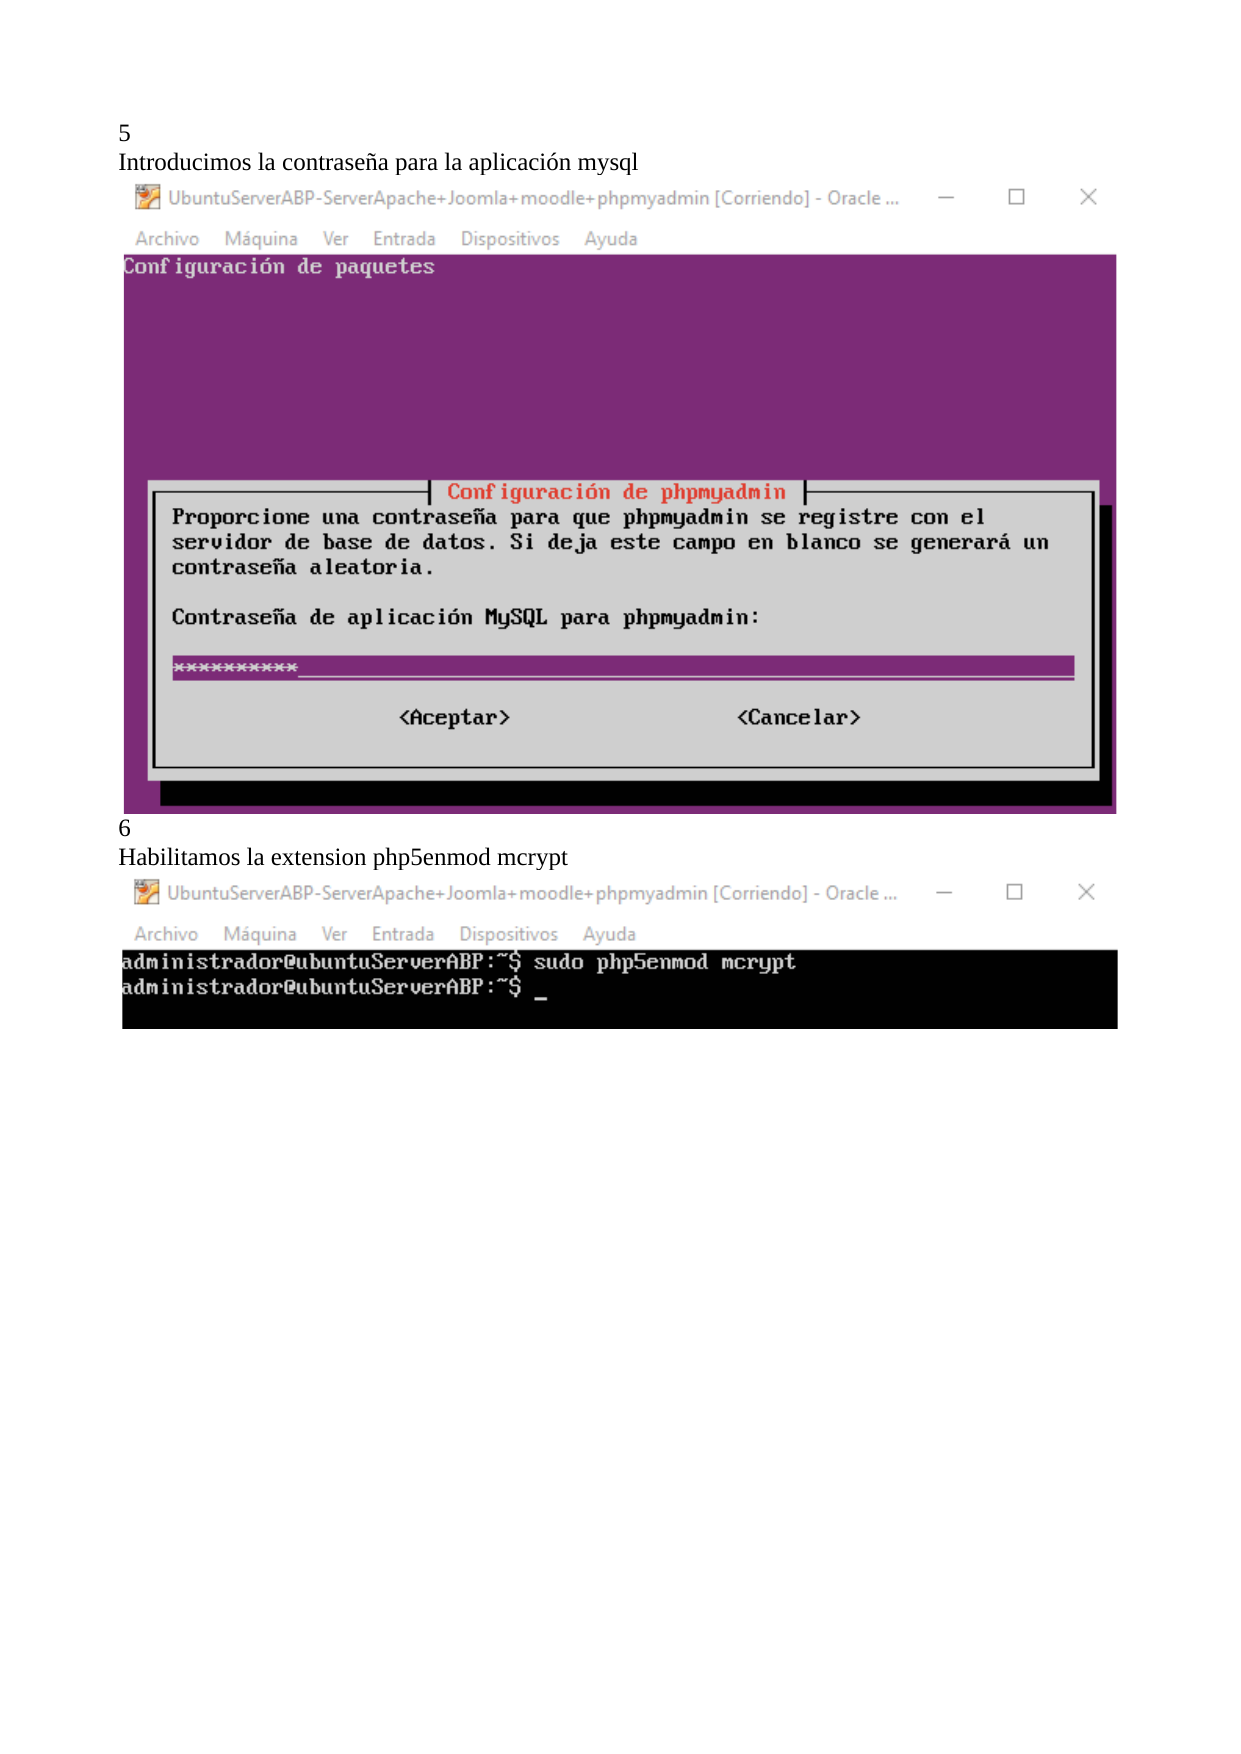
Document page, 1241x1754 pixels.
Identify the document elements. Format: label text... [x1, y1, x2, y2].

text Habilitamos la extension php5enmod mcrypt [118, 842, 1122, 871]
text Introducimos la contraseña para la aplicación mysql [118, 147, 1122, 176]
text 5 [118, 118, 1122, 147]
picture [123, 175, 1117, 814]
text 6 [118, 176, 1122, 842]
picture [122, 870, 1118, 1029]
